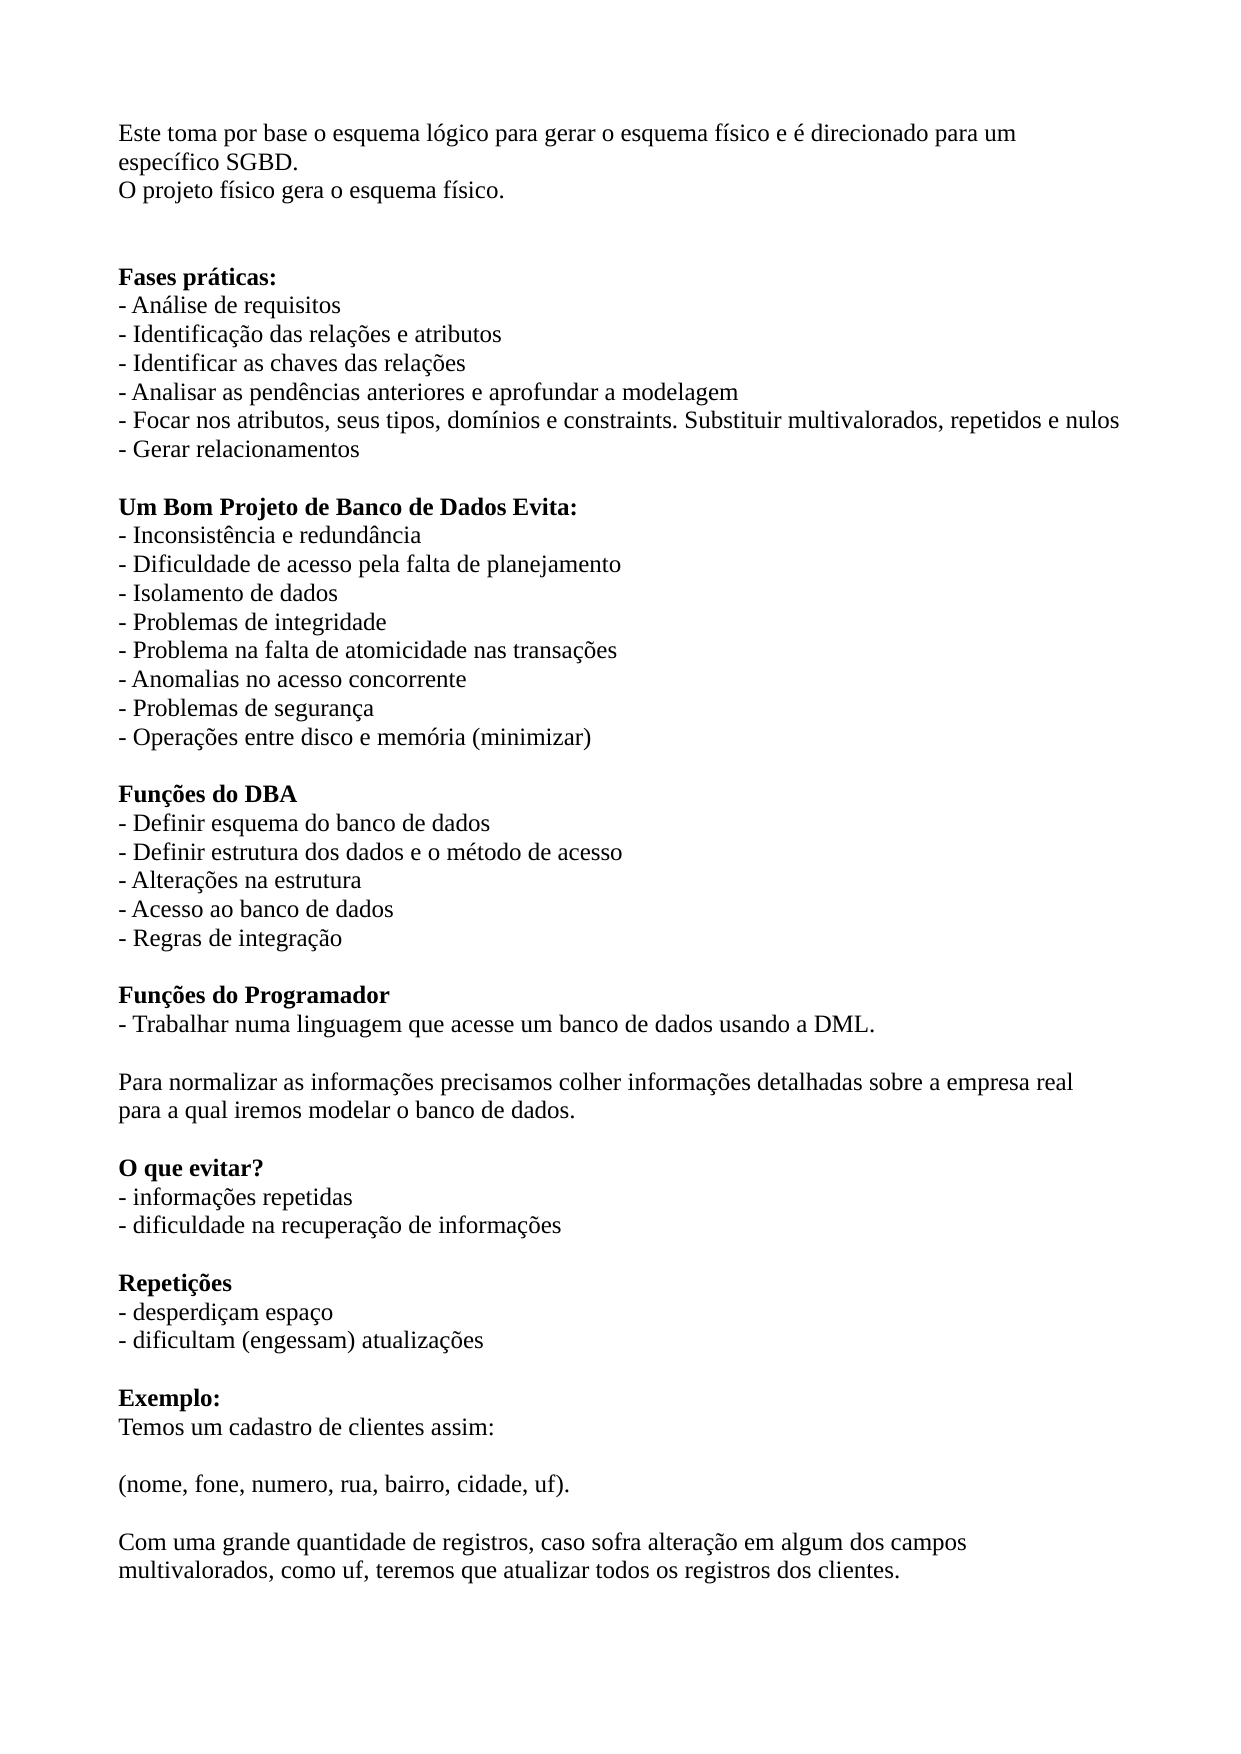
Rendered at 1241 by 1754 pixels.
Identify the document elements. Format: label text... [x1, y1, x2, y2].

text O projeto físico gera o esquema físico. [118, 176, 1122, 204]
text - dificultam (engessam) atualizações [118, 1326, 1122, 1354]
text Este toma por base o esquema lógico para gerar o esquema físico e é direcionado para um específico SGBD. [118, 118, 1122, 176]
text Um Bom Projeto de Banco de Dados Evita: [118, 492, 1122, 521]
text - Focar nos atributos, seus tipos, domínios e constraints. Substituir multivalorados, repetidos e nulos [118, 406, 1122, 434]
text - Gerar relacionamentos [118, 434, 1122, 463]
text Fases práticas: [118, 262, 1122, 291]
text - Dificuldade de acesso pela falta de planejamento [118, 549, 1122, 578]
text - Identificar as chaves das relações [118, 348, 1122, 377]
text - Alterações na estrutura [118, 866, 1122, 894]
text (nome, fone, numero, rua, bairro, cidade, uf). [118, 1469, 1122, 1498]
text - Problema na falta de atomicidade nas transações [118, 636, 1122, 664]
text - Identificação das relações e atributos [118, 319, 1122, 348]
text - Regras de integração [118, 923, 1122, 952]
text Para normalizar as informações precisamos colher informações detalhadas sobre a empresa real para a qual iremos modelar o banco de dados. [118, 1067, 1122, 1124]
text - Problemas de integridade [118, 607, 1122, 636]
text - Operações entre disco e memória (minimizar) [118, 722, 1122, 751]
text - Definir esquema do banco de dados [118, 808, 1122, 837]
text Funções do DBA [118, 779, 1122, 808]
text - Análise de requisitos [118, 291, 1122, 319]
text O que evitar? [118, 1153, 1122, 1182]
text - desperdiçam espaço [118, 1297, 1122, 1326]
text - Acesso ao banco de dados [118, 894, 1122, 923]
text Temos um cadastro de clientes assim: [118, 1412, 1122, 1441]
text Funções do Programador [118, 981, 1122, 1009]
text - informações repetidas [118, 1182, 1122, 1211]
text Com uma grande quantidade de registros, caso sofra alteração em algum dos campos multivalorados, como uf, teremos que atualizar todos os registros dos clientes. [118, 1527, 1122, 1584]
text - Analisar as pendências anteriores e aprofundar a modelagem [118, 377, 1122, 406]
text Exemplo: [118, 1383, 1122, 1412]
text - Problemas de segurança [118, 693, 1122, 722]
text - Inconsistência e redundância [118, 521, 1122, 549]
text - Anomalias no acesso concorrente [118, 664, 1122, 693]
text - dificuldade na recuperação de informações [118, 1211, 1122, 1239]
text - Isolamento de dados [118, 578, 1122, 607]
text Repetições [118, 1268, 1122, 1297]
text - Definir estrutura dos dados e o método de acesso [118, 837, 1122, 866]
text - Trabalhar numa linguagem que acesse um banco de dados usando a DML. [118, 1009, 1122, 1038]
